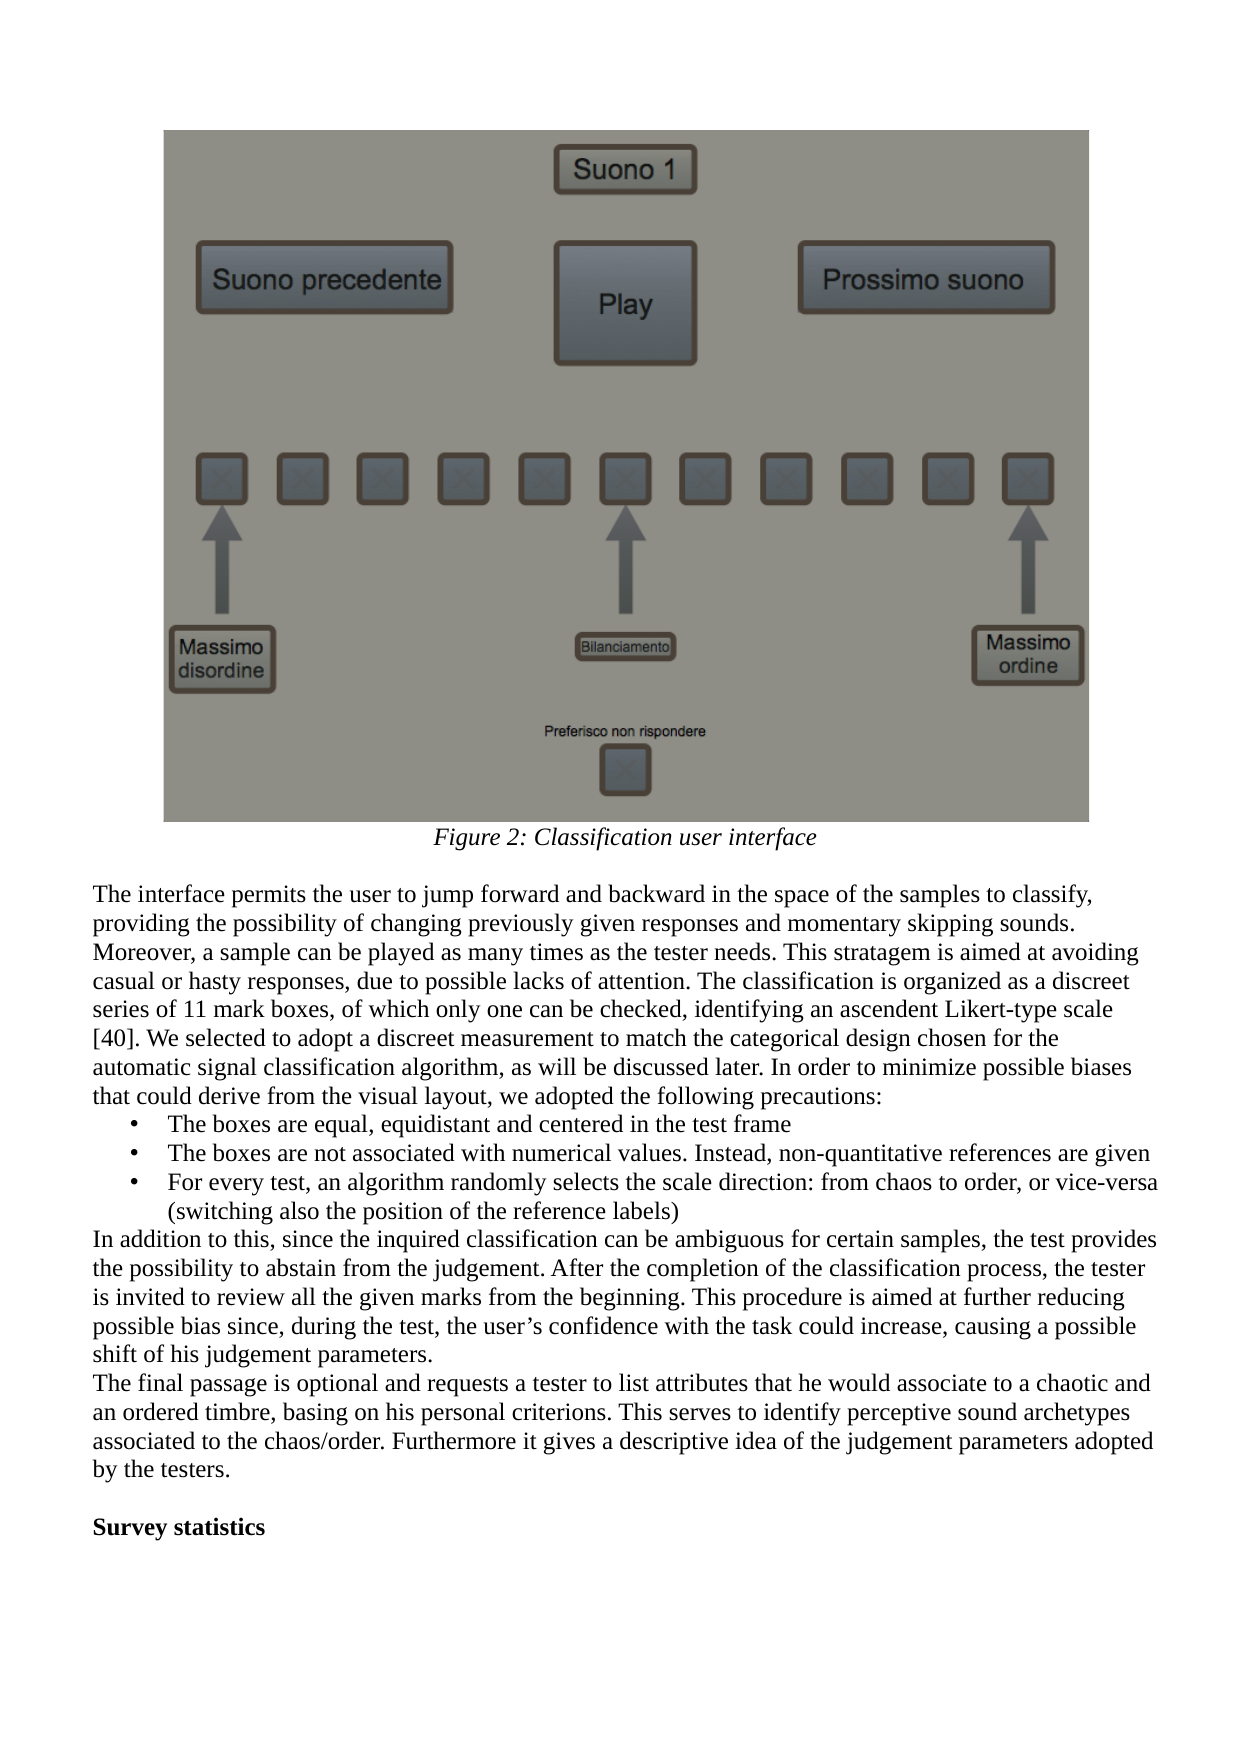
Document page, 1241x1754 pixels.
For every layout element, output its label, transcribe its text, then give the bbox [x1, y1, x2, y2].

text Figure 2: Classification user interface [163, 822, 1089, 851]
text In addition to this, since the inquired classification can be ambiguous for certain samples, the test provides the possibility to abstain from the judgement. After the completion of the classification process, the tester is invited to review all the given marks from the beginning. This procedure is aimed at further reducing possible bias since, during the test, the user’s confidence with the task could increase, causing a possible shift of his judgement parameters. [92, 1224, 1160, 1368]
picture [163, 130, 1090, 822]
list For every test, an algorithm randomly selects the scale direction: from chaos to order, or vice-versa (switching also the position of the reference labels) [130, 1167, 1160, 1224]
text Survey statistics [92, 1512, 1160, 1541]
text The interface permits the user to jump forward and backward in the space of the samples to classify, providing the possibility of changing previously given responses and momentary skipping sounds. Moreover, a sample can be played as many times as the tester needs. This stratagem is aimed at avoiding casual or hasty responses, due to possible lacks of attention. The classification is organized as a discreet series of 11 mark boxes, of which only one can be checked, identifying an ascendent Likert-type scale [40]. We selected to adopt a discreet measurement to match the categorical design chosen for the automatic signal classification algorithm, as will be discussed later. In order to minimize possible biases that could derive from the visual layout, we adopted the following precautions: [92, 879, 1160, 1109]
list The boxes are equal, equidistant and centered in the test frame [130, 1109, 1160, 1138]
text The final passage is optional and requests a tester to list attributes that he would associate to a chaotic and an ordered timbre, basing on his personal criterions. This serves to identify perceptive sound archetypes associated to the chaos/order. Furthermore it gives a descriptive idea of the judgement parameters adopted by the testers. [92, 1368, 1160, 1483]
list The boxes are not associated with numerical values. Instead, non-quantitative references are given [130, 1138, 1160, 1167]
